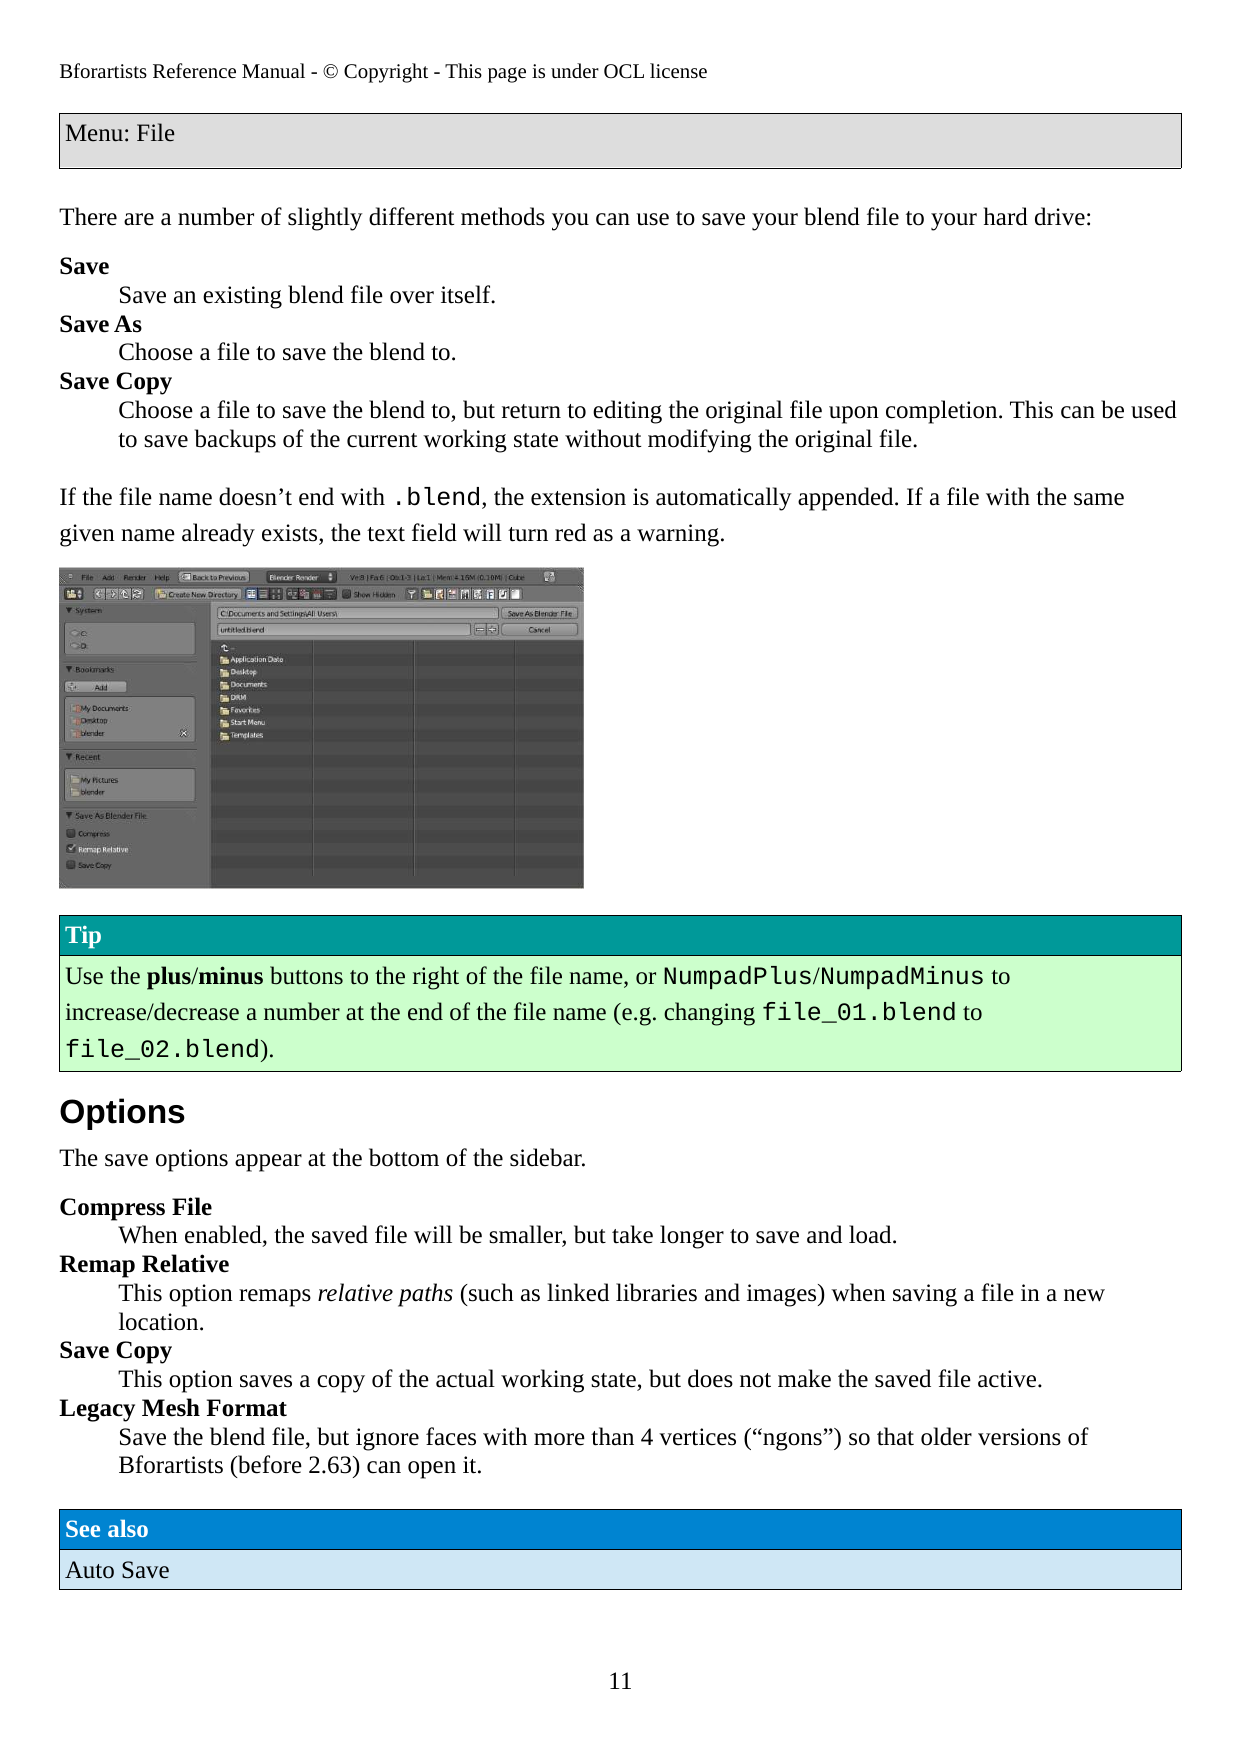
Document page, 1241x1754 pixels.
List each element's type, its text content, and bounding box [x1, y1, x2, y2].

list When enabled, the saved file will be smaller, but take longer to save and load. [118, 1220, 1181, 1249]
subtitle Save As [59, 309, 1181, 337]
table_cell Auto Save [60, 1550, 1181, 1589]
list This option remaps relative paths (such as linked libraries and images) when saving a file in a new location. [118, 1278, 1181, 1335]
subtitle Legacy Mesh Format [59, 1393, 1181, 1422]
list Choose a file to save the blend to. [118, 337, 1181, 366]
table_cell Use the plus/minus buttons to the right of the file name, or NumpadPlus/NumpadMinus to increase/decrease a number at the end of the file name (e.g. changing file_01.blend to file_02.blend). [60, 956, 1181, 1071]
subtitle Compress File [59, 1192, 1181, 1220]
text The save options appear at the bottom of the sidebar. [59, 1143, 1181, 1171]
list Save the blend file, but ignore faces with more than 4 vertices (“ngons”) so that older versions of Bforartists (before 2.63) can open it. [118, 1422, 1181, 1479]
list Save an existing blend file over itself. [118, 280, 1181, 309]
list This option saves a copy of the actual working state, but does not make the saved file active. [118, 1364, 1181, 1393]
subtitle Options [59, 1091, 1181, 1130]
subtitle Save Copy [59, 366, 1181, 395]
table_header See also [60, 1510, 1181, 1549]
subtitle Save Copy [59, 1335, 1181, 1364]
text There are a number of slightly different methods you can use to save your blend file to your hard drive: [59, 169, 1181, 231]
list Choose a file to save the blend to, but return to editing the original file upon completion. This can be used to save backups of the current working state without modifying the original file. [118, 395, 1181, 452]
text If the file name doesn’t end with .blend, the extension is automatically appended. If a file with the same given name already exists, the text field will turn red as a warning. [59, 482, 1181, 547]
subtitle Save [59, 251, 1181, 280]
picture [59, 567, 584, 889]
table_cell Menu: File [60, 114, 1181, 167]
subtitle Remap Relative [59, 1249, 1181, 1278]
table_header Tip [60, 916, 1181, 955]
